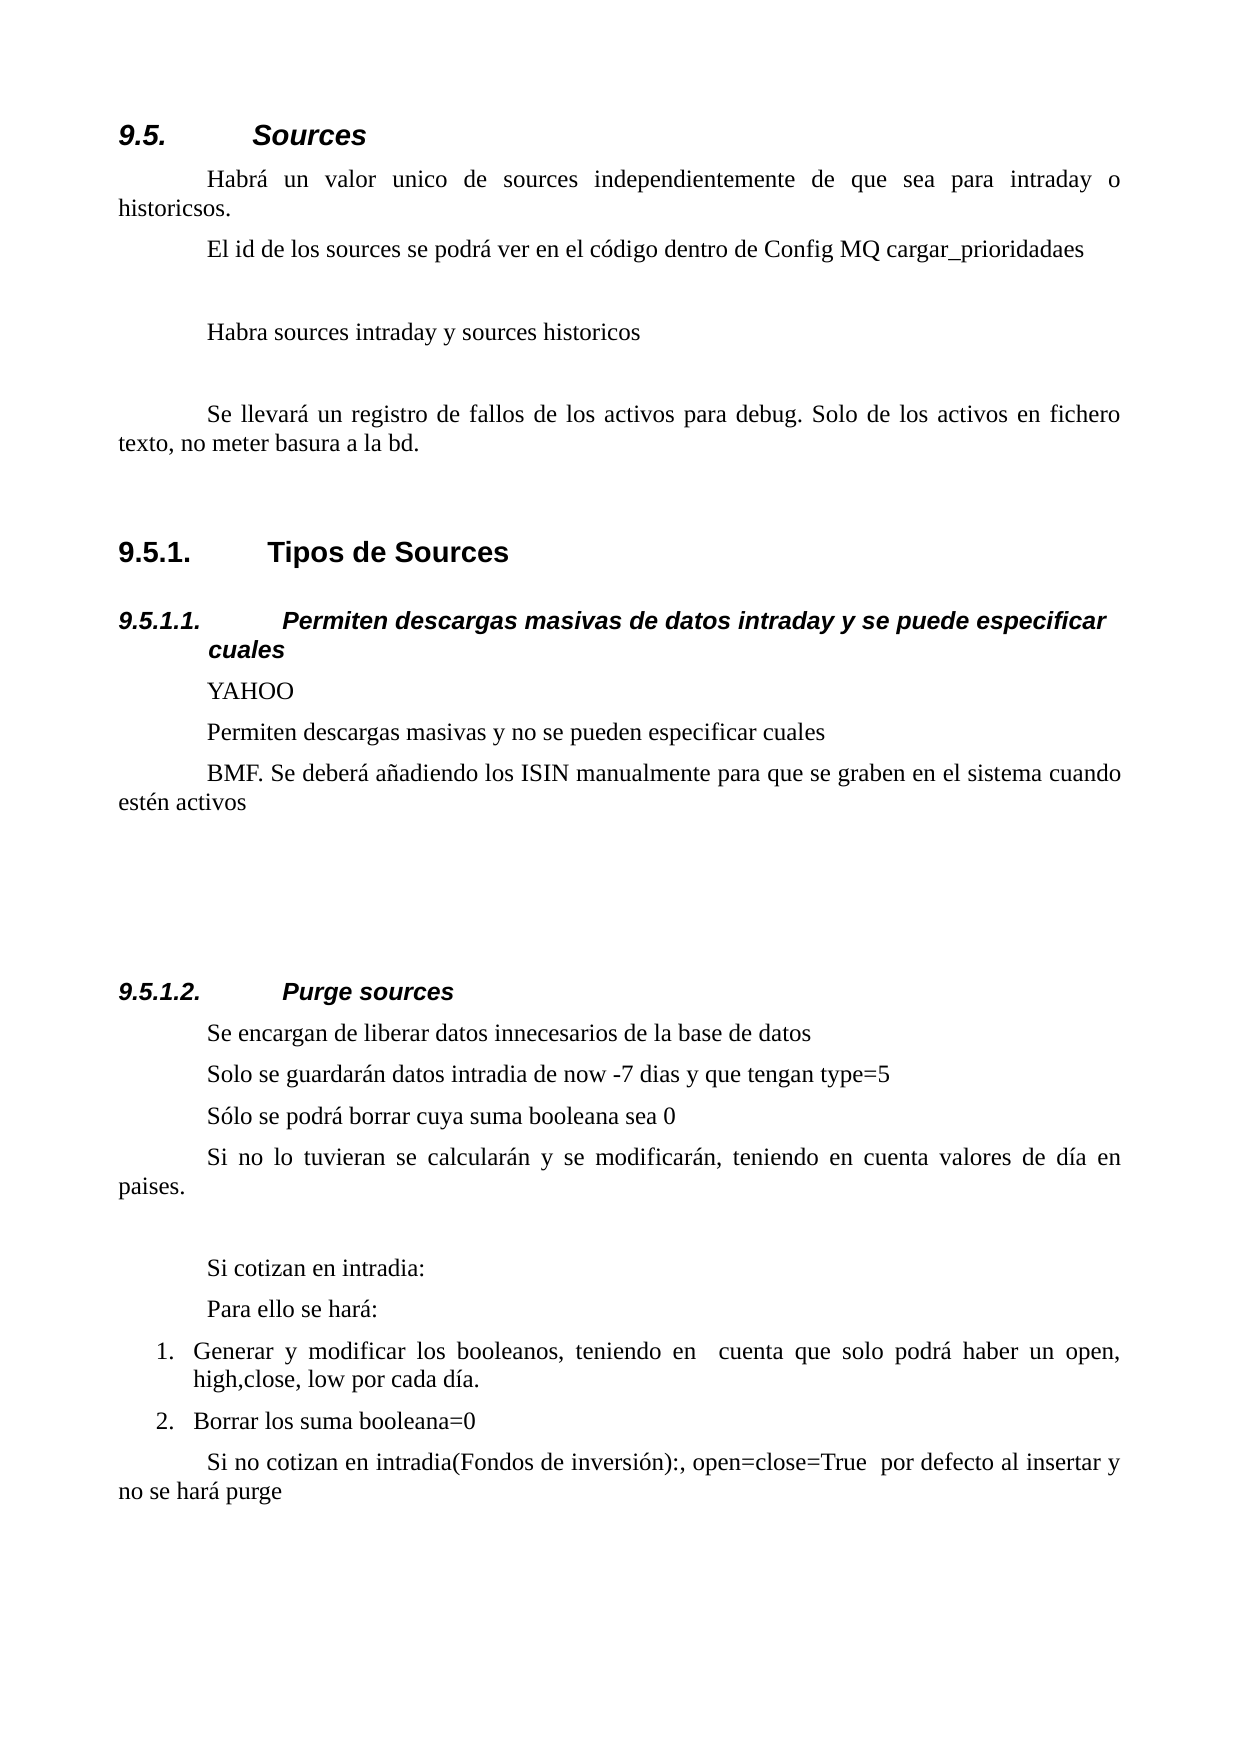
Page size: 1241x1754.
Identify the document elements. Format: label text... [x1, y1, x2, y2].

text Para ello se hará: [118, 1294, 1122, 1323]
text Si cotizan en intradia: [118, 1253, 1122, 1282]
list Generar y modificar los booleanos, teniendo en cuenta que solo podrá haber un open, high,close, low por cada día. [156, 1336, 1122, 1393]
text Habra sources intraday y sources historicos [118, 317, 1122, 345]
subtitle Sources [118, 118, 1122, 152]
text Se llevará un registro de fallos de los activos para debug. Solo de los activos en fichero texto, no meter basura a la bd. [118, 399, 1122, 457]
subtitle Permiten descargas masivas de datos intraday y se puede especificar cuales [118, 606, 1122, 663]
subtitle Purge sources [118, 977, 1122, 1006]
list Borrar los suma booleana=0 [156, 1406, 1122, 1434]
text Habrá un valor unico de sources independientemente de que sea para intraday o historicsos. [118, 164, 1122, 222]
text BMF. Se deberá añadiendo los ISIN manualmente para que se graben en el sistema cuando estén activos [118, 758, 1122, 816]
text Se encargan de liberar datos innecesarios de la base de datos [118, 1018, 1122, 1047]
text YAHOO [118, 676, 1122, 705]
text Permiten descargas masivas y no se pueden especificar cuales [118, 717, 1122, 746]
text El id de los sources se podrá ver en el código dentro de Config MQ cargar_prioridadaes [118, 234, 1122, 263]
text Si no lo tuvieran se calcularán y se modificarán, teniendo en cuenta valores de día en paises. [118, 1142, 1122, 1199]
text Sólo se podrá borrar cuya suma booleana sea 0 [118, 1101, 1122, 1129]
text Si no cotizan en intradia(Fondos de inversión):, open=close=True por defecto al insertar y no se hará purge [118, 1447, 1122, 1504]
subtitle Tipos de Sources [118, 535, 1122, 569]
text Solo se guardarán datos intradia de now -7 dias y que tengan type=5 [118, 1059, 1122, 1088]
